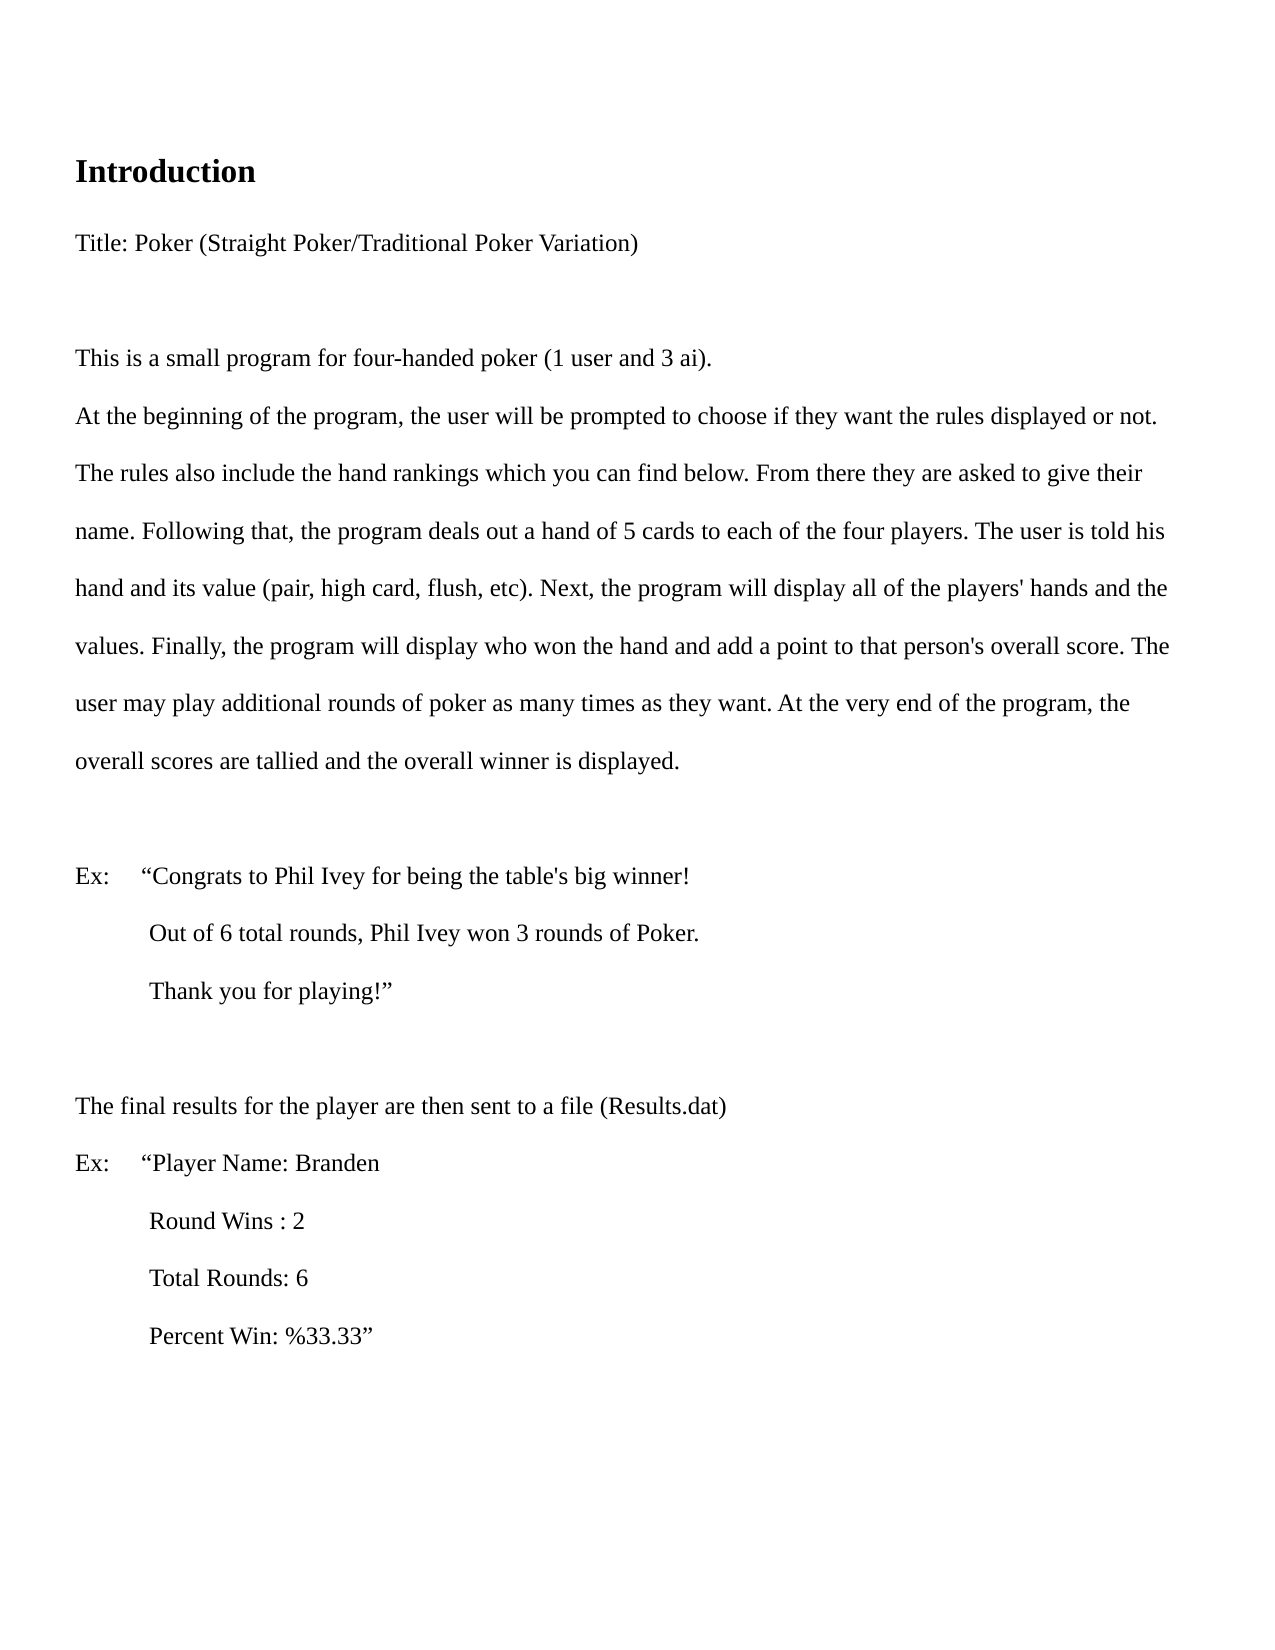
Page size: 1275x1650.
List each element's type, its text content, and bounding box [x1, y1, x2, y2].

text Round Wins : 2 [75, 1206, 1200, 1234]
text The final results for the player are then sent to a file (Results.dat) [75, 1091, 1200, 1119]
text The rules also include the hand rankings which you can find below. From there they are asked to give their name. Following that, the program deals out a hand of 5 cards to each of the four players. The user is told his hand and its value (pair, high card, flush, etc). Next, the program will display all of the players' hands and the values. Finally, the program will display who won the hand and add a point to that person's overall score. The user may play additional rounds of poker as many times as they want. At the very end of the program, the overall scores are tallied and the overall winner is displayed. [75, 458, 1200, 774]
text Ex: “Congrats to Phil Ivey for being the table's big winner! [75, 861, 1200, 889]
text At the beginning of the program, the user will be prompted to choose if they want the rules displayed or not. [75, 401, 1200, 429]
text This is a small program for four-handed poker (1 user and 3 ai). [75, 343, 1200, 372]
text Ex: “Player Name: Branden [75, 1148, 1200, 1177]
text Title: Poker (Straight Poker/Traditional Poker Variation) [75, 228, 1200, 257]
text Thank you for playing!” [75, 976, 1200, 1004]
text Introduction [75, 152, 1200, 190]
text Total Rounds: 6 [75, 1263, 1200, 1292]
text Percent Win: %33.33” [75, 1321, 1200, 1349]
text Out of 6 total rounds, Phil Ivey won 3 rounds of Poker. [75, 918, 1200, 947]
